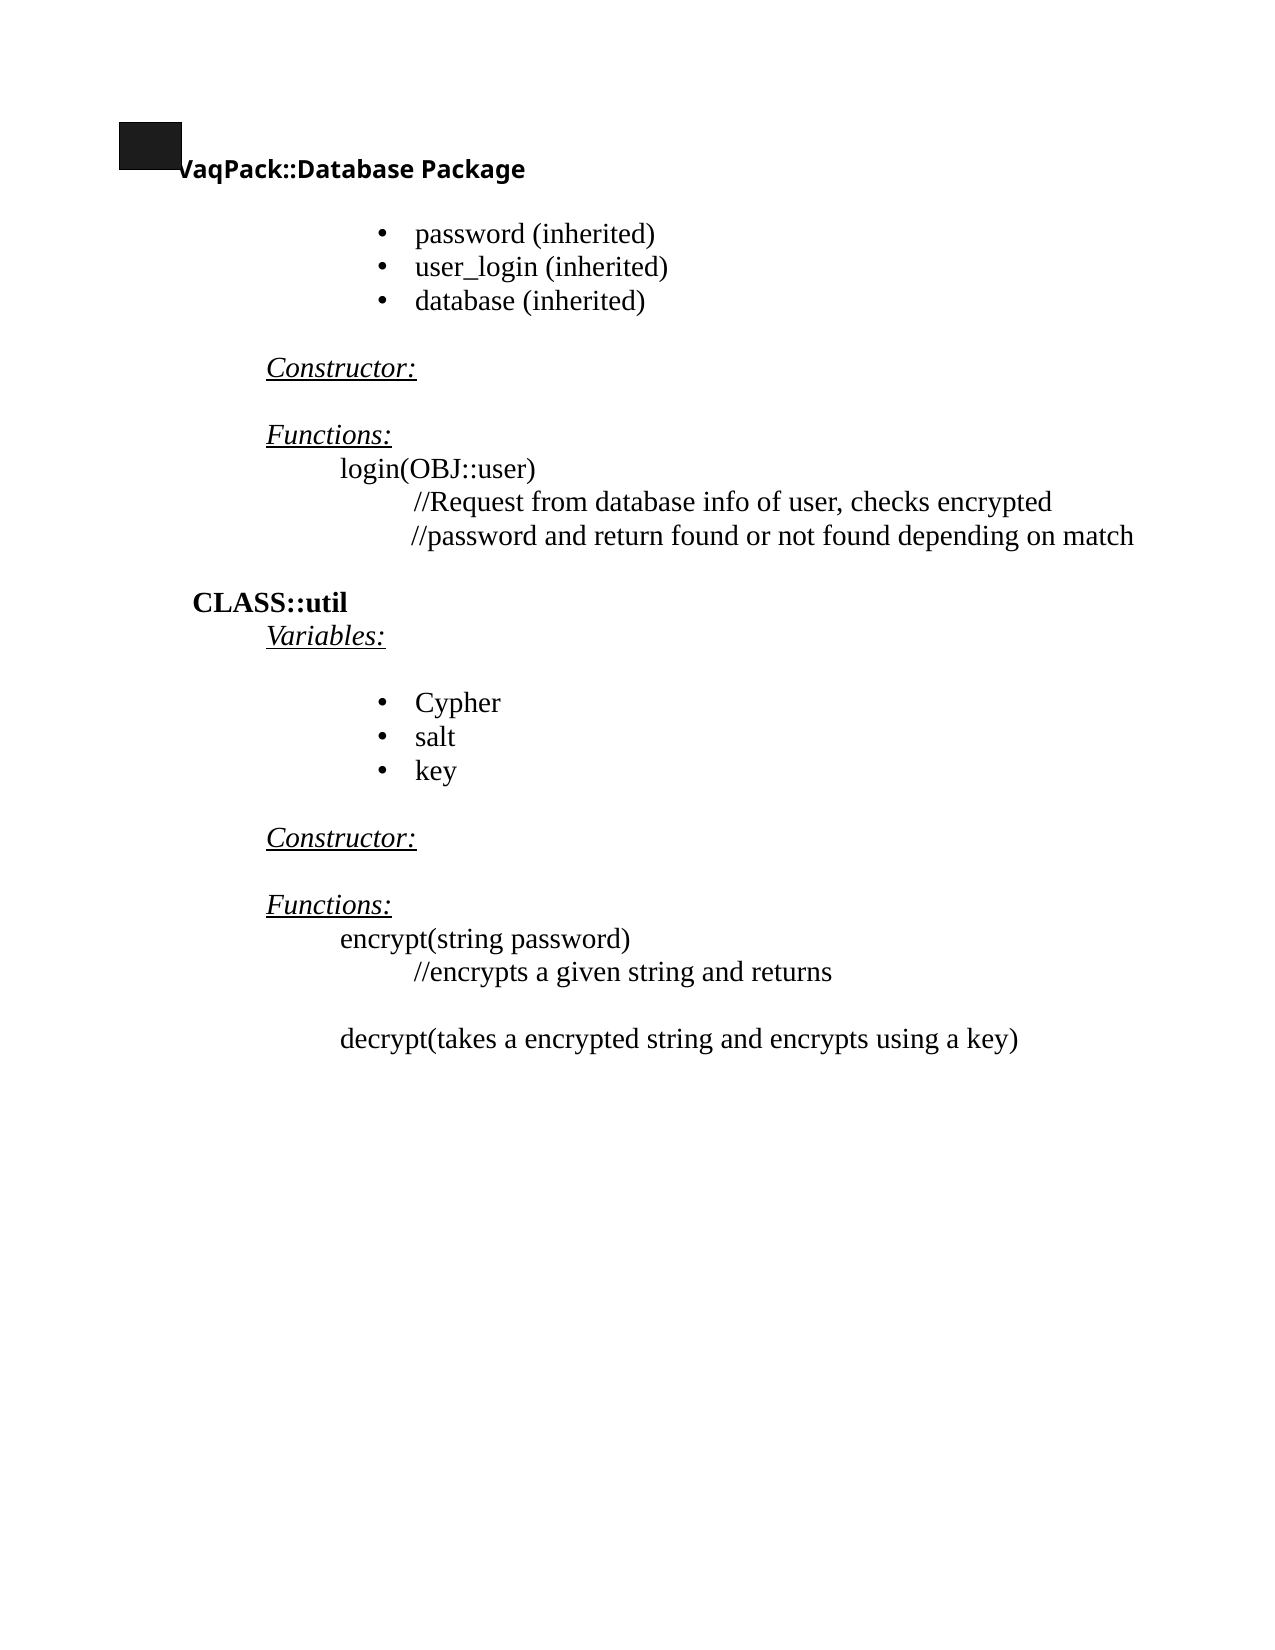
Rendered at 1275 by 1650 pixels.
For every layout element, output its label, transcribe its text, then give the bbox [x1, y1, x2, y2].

text Variables: [118, 618, 1157, 652]
text login(OBJ::user) [118, 451, 1157, 484]
list salt [377, 719, 1157, 753]
text decrypt(takes a encrypted string and encrypts using a key) [118, 1021, 1157, 1055]
list Cypher [377, 686, 1157, 719]
list user_login (inherited) [377, 249, 1157, 283]
list password (inherited) [377, 216, 1157, 249]
text //Request from database info of user, checks encrypted //password and return found or not found depending on match [118, 484, 1157, 551]
text //encrypts a given string and returns [118, 954, 1157, 988]
text Constructor: [118, 350, 1157, 384]
text Functions: [118, 887, 1157, 921]
list key [377, 753, 1157, 787]
list database (inherited) [377, 283, 1157, 317]
text Functions: [118, 417, 1157, 451]
text CLASS::util [118, 585, 1157, 618]
text Constructor: [118, 820, 1157, 854]
text encrypt(string password) [118, 921, 1157, 954]
